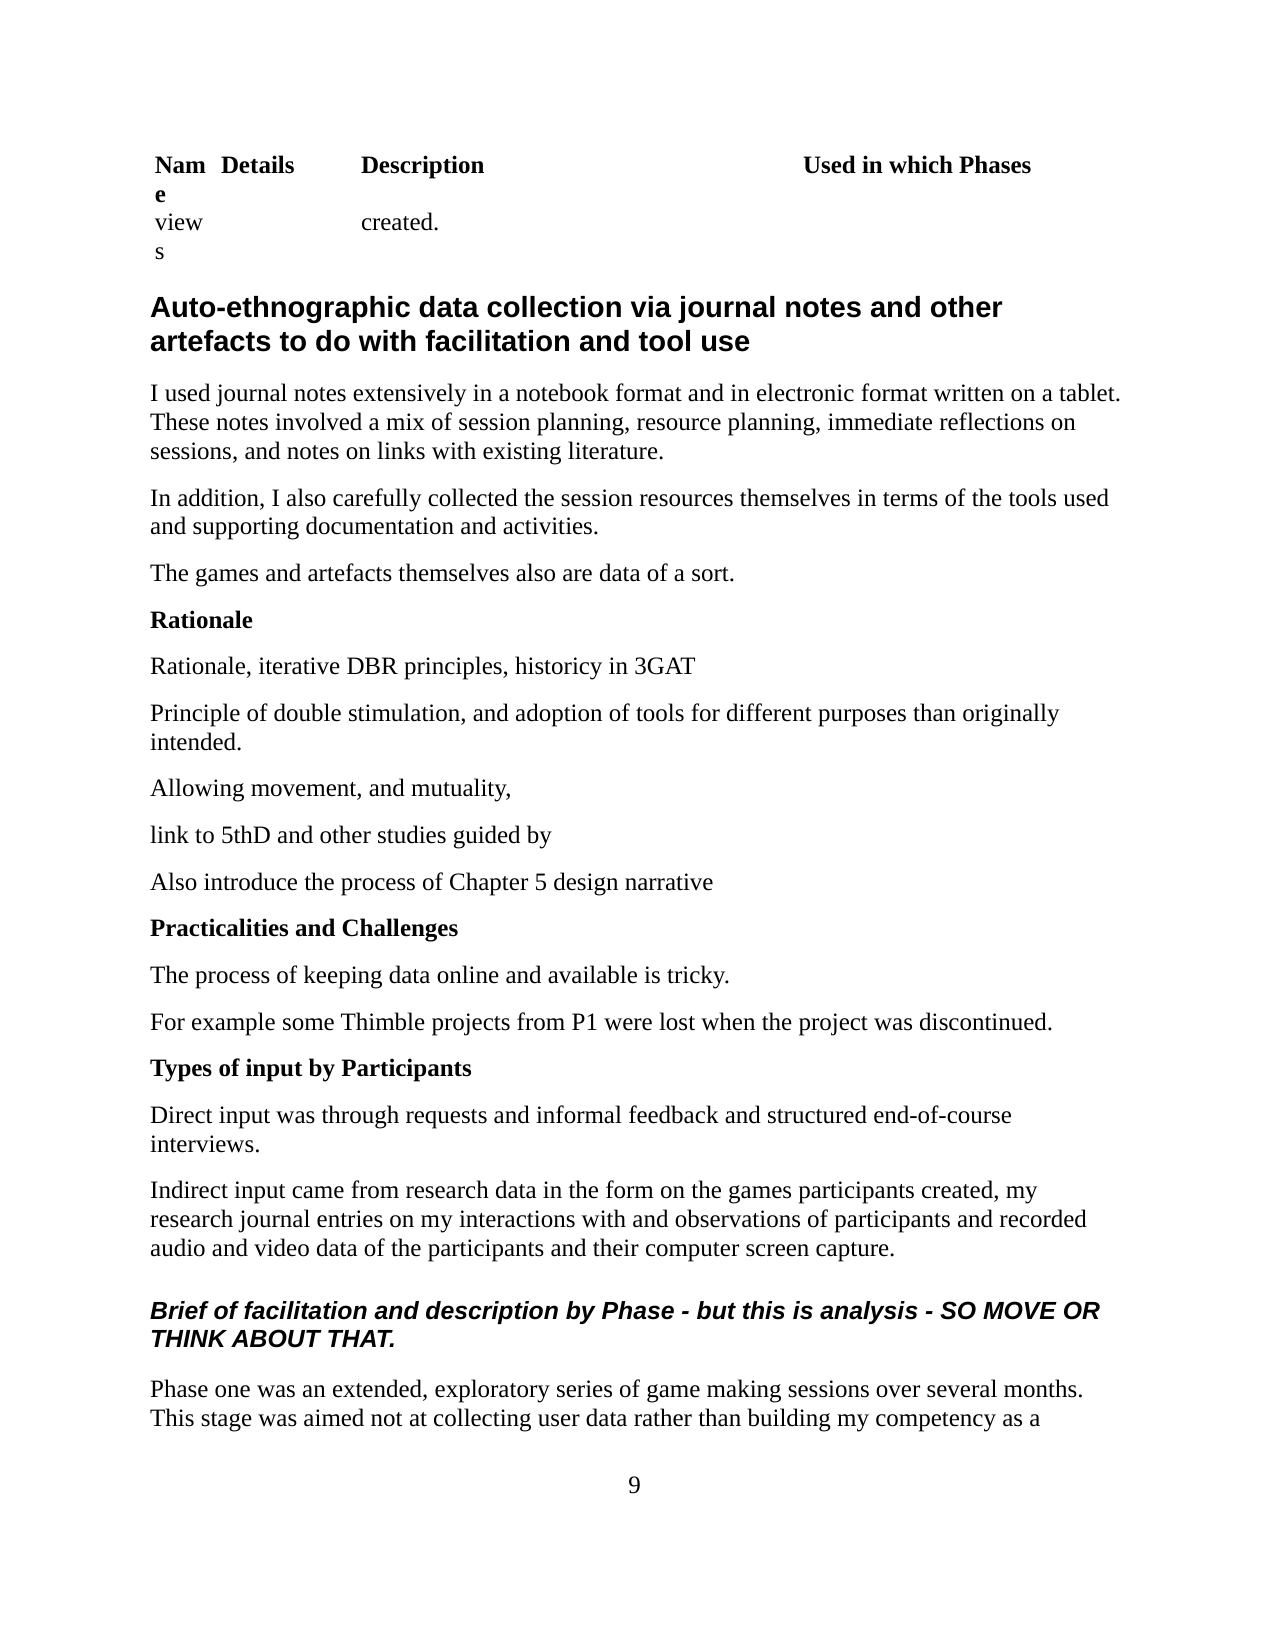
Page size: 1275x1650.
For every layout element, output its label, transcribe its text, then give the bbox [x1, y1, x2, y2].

table_cell created. [356, 208, 798, 265]
text Practicalities and Challenges [150, 913, 1125, 942]
table_header Details [216, 150, 356, 207]
text Principle of double stimulation, and adoption of tools for different purposes than originally intended. [150, 698, 1125, 756]
text Rationale, iterative DBR principles, historicy in 3GAT [150, 651, 1125, 680]
table_header Name [150, 150, 216, 207]
text The games and artefacts themselves also are data of a sort. [150, 558, 1125, 587]
table_header Used in which Phases [798, 150, 1125, 207]
text For example some Thimble projects from P1 were lost when the project was discontinued. [150, 1007, 1125, 1036]
text Indirect input came from research data in the form on the games participants created, my research journal entries on my interactions with and observations of participants and recorded audio and video data of the participants and their computer screen capture. [150, 1176, 1125, 1262]
subtitle Brief of facilitation and description by Phase - but this is analysis - SO MOVE OR THINK ABOUT THAT. [150, 1296, 1125, 1353]
table_cell views [150, 208, 216, 265]
text In addition, I also carefully collected the session resources themselves in terms of the tools used and supporting documentation and activities. [150, 483, 1125, 540]
text I used journal notes extensively in a notebook format and in electronic format written on a tablet. These notes involved a mix of session planning, resource planning, immediate reflections on sessions, and notes on links with existing literature. [150, 378, 1125, 465]
text Phase one was an extended, exploratory series of game making sessions over several months. This stage was aimed not at collecting user data rather than building my competency as a [150, 1374, 1125, 1432]
text Rationale [150, 605, 1125, 633]
text Also introduce the process of Chapter 5 design narrative [150, 867, 1125, 896]
subtitle Auto-ethnographic data collection via journal notes and other artefacts to do with facilitation and tool use [150, 290, 1125, 357]
text Types of input by Participants [150, 1053, 1125, 1082]
table_cell [216, 208, 356, 265]
text Direct input was through requests and informal feedback and structured end-of-course interviews. [150, 1100, 1125, 1158]
table_header Description [356, 150, 798, 207]
text link to 5thD and other studies guided by [150, 820, 1125, 849]
table_cell [798, 208, 1125, 265]
text The process of keeping data online and available is tricky. [150, 960, 1125, 989]
text Allowing movement, and mutuality, [150, 773, 1125, 802]
